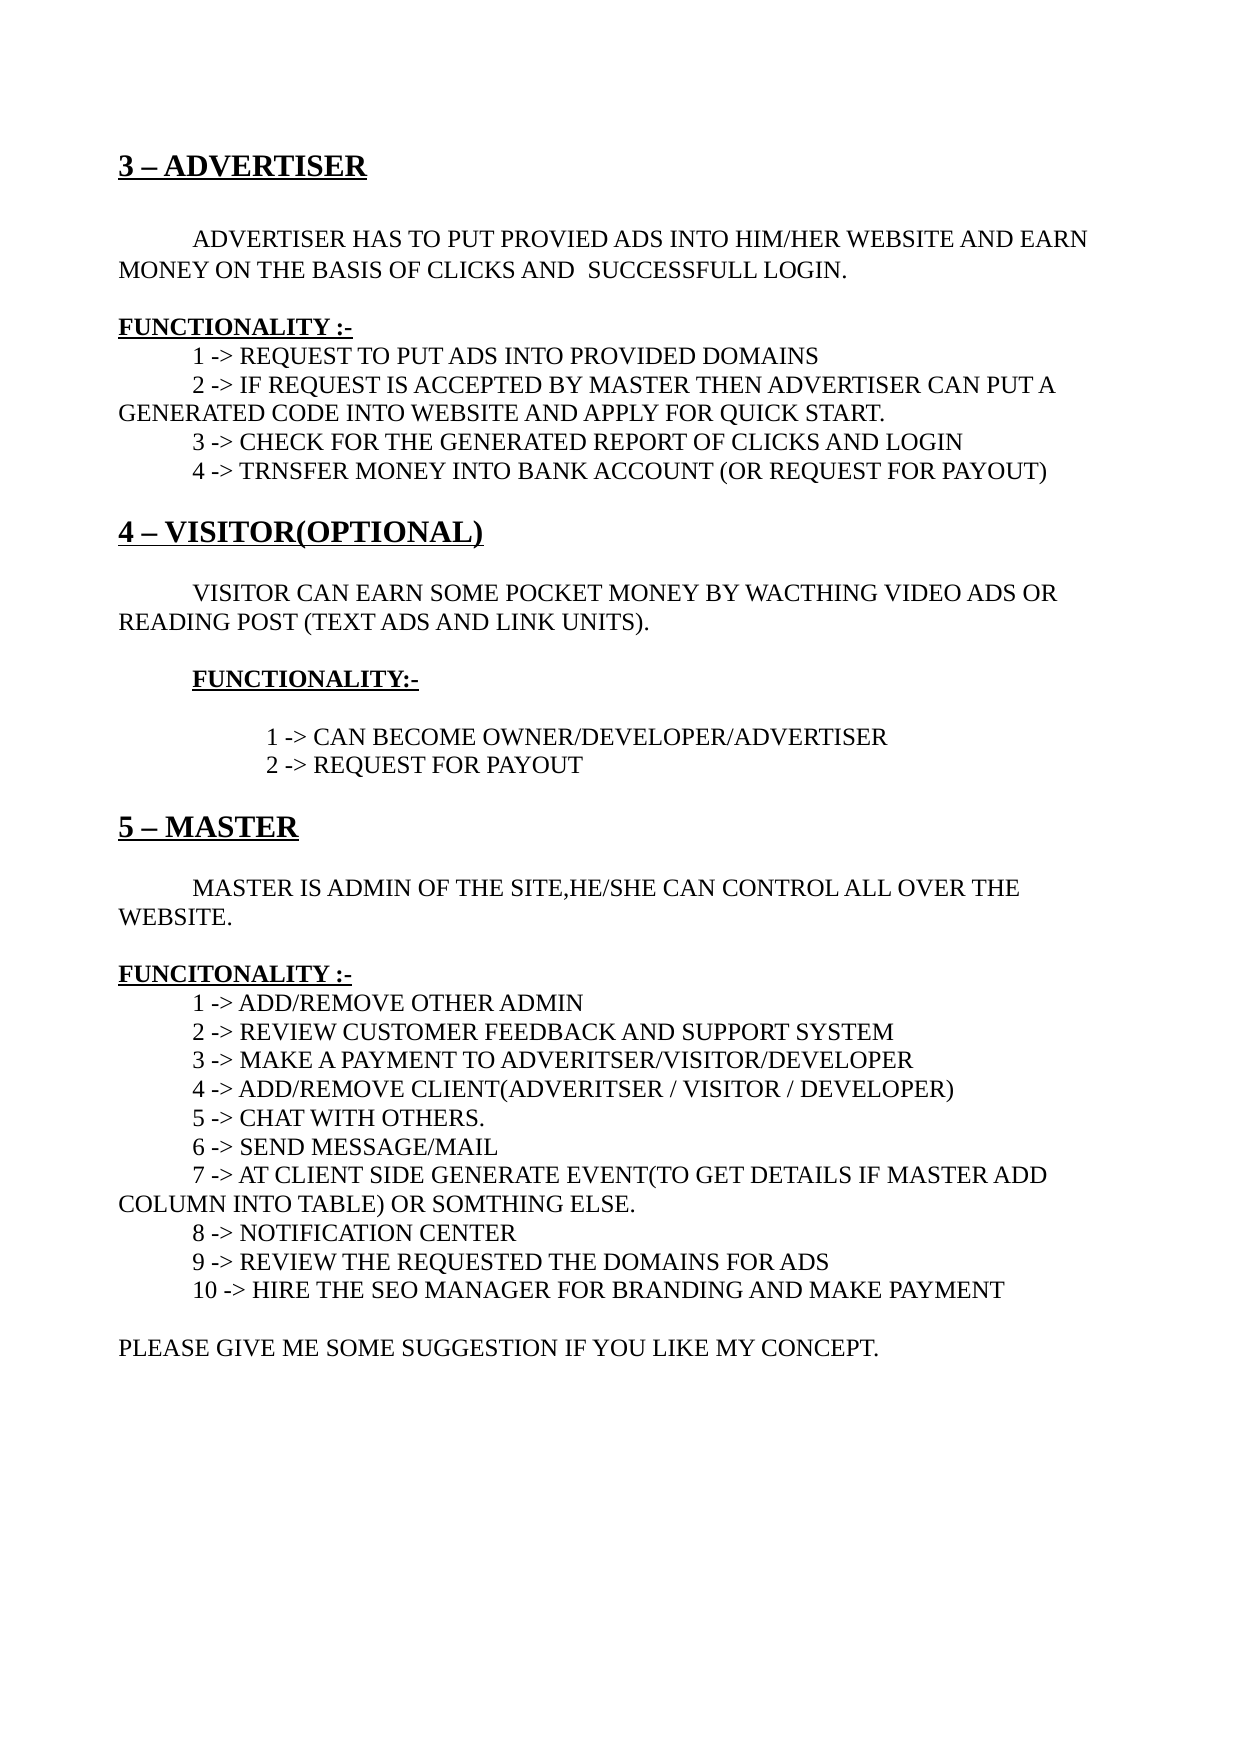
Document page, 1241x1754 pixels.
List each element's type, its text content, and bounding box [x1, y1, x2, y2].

text 7 -> AT CLIENT SIDE GENERATE EVENT(TO GET DETAILS IF MASTER ADD COLUMN INTO TABLE) OR SOMTHING ELSE. [118, 1160, 1122, 1218]
text 3 – ADVERTISER [118, 147, 1122, 183]
text FUNCITONALITY :- [118, 959, 1122, 988]
text 4 – VISITOR(OPTIONAL) [118, 513, 1122, 549]
text 4 -> TRNSFER MONEY INTO BANK ACCOUNT (OR REQUEST FOR PAYOUT) [118, 456, 1122, 485]
text 6 -> SEND MESSAGE/MAIL [118, 1132, 1122, 1160]
text 2 -> REVIEW CUSTOMER FEEDBACK AND SUPPORT SYSTEM [118, 1017, 1122, 1045]
text 2 -> REQUEST FOR PAYOUT [118, 751, 1122, 779]
text 10 -> HIRE THE SEO MANAGER FOR BRANDING AND MAKE PAYMENT [118, 1275, 1122, 1304]
text 5 – MASTER [118, 808, 1122, 844]
text 3 -> CHECK FOR THE GENERATED REPORT OF CLICKS AND LOGIN [118, 427, 1122, 456]
text 4 -> ADD/REMOVE CLIENT(ADVERITSER / VISITOR / DEVELOPER) [118, 1074, 1122, 1103]
text 1 -> CAN BECOME OWNER/DEVELOPER/ADVERTISER [118, 722, 1122, 751]
text 1 -> REQUEST TO PUT ADS INTO PROVIDED DOMAINS [118, 341, 1122, 370]
text 9 -> REVIEW THE REQUESTED THE DOMAINS FOR ADS [118, 1247, 1122, 1275]
text FUNCTIONALITY:- [118, 664, 1122, 693]
text VISITOR CAN EARN SOME POCKET MONEY BY WACTHING VIDEO ADS OR READING POST (TEXT ADS AND LINK UNITS). [118, 578, 1122, 636]
text MASTER IS ADMIN OF THE SITE,HE/SHE CAN CONTROL ALL OVER THE WEBSITE. [118, 873, 1122, 930]
text 1 -> ADD/REMOVE OTHER ADMIN [118, 988, 1122, 1017]
text PLEASE GIVE ME SOME SUGGESTION IF YOU LIKE MY CONCEPT. [118, 1333, 1122, 1362]
text 2 -> IF REQUEST IS ACCEPTED BY MASTER THEN ADVERTISER CAN PUT A GENERATED CODE INTO WEBSITE AND APPLY FOR QUICK START. [118, 370, 1122, 427]
text 3 -> MAKE A PAYMENT TO ADVERITSER/VISITOR/DEVELOPER [118, 1045, 1122, 1074]
text FUNCTIONALITY :- [118, 312, 1122, 341]
text 5 -> CHAT WITH OTHERS. [118, 1103, 1122, 1132]
text 8 -> NOTIFICATION CENTER [118, 1218, 1122, 1247]
text ADVERTISER HAS TO PUT PROVIED ADS INTO HIM/HER WEBSITE AND EARN MONEY ON THE BASIS OF CLICKS AND SUCCESSFULL LOGIN. [118, 219, 1122, 283]
